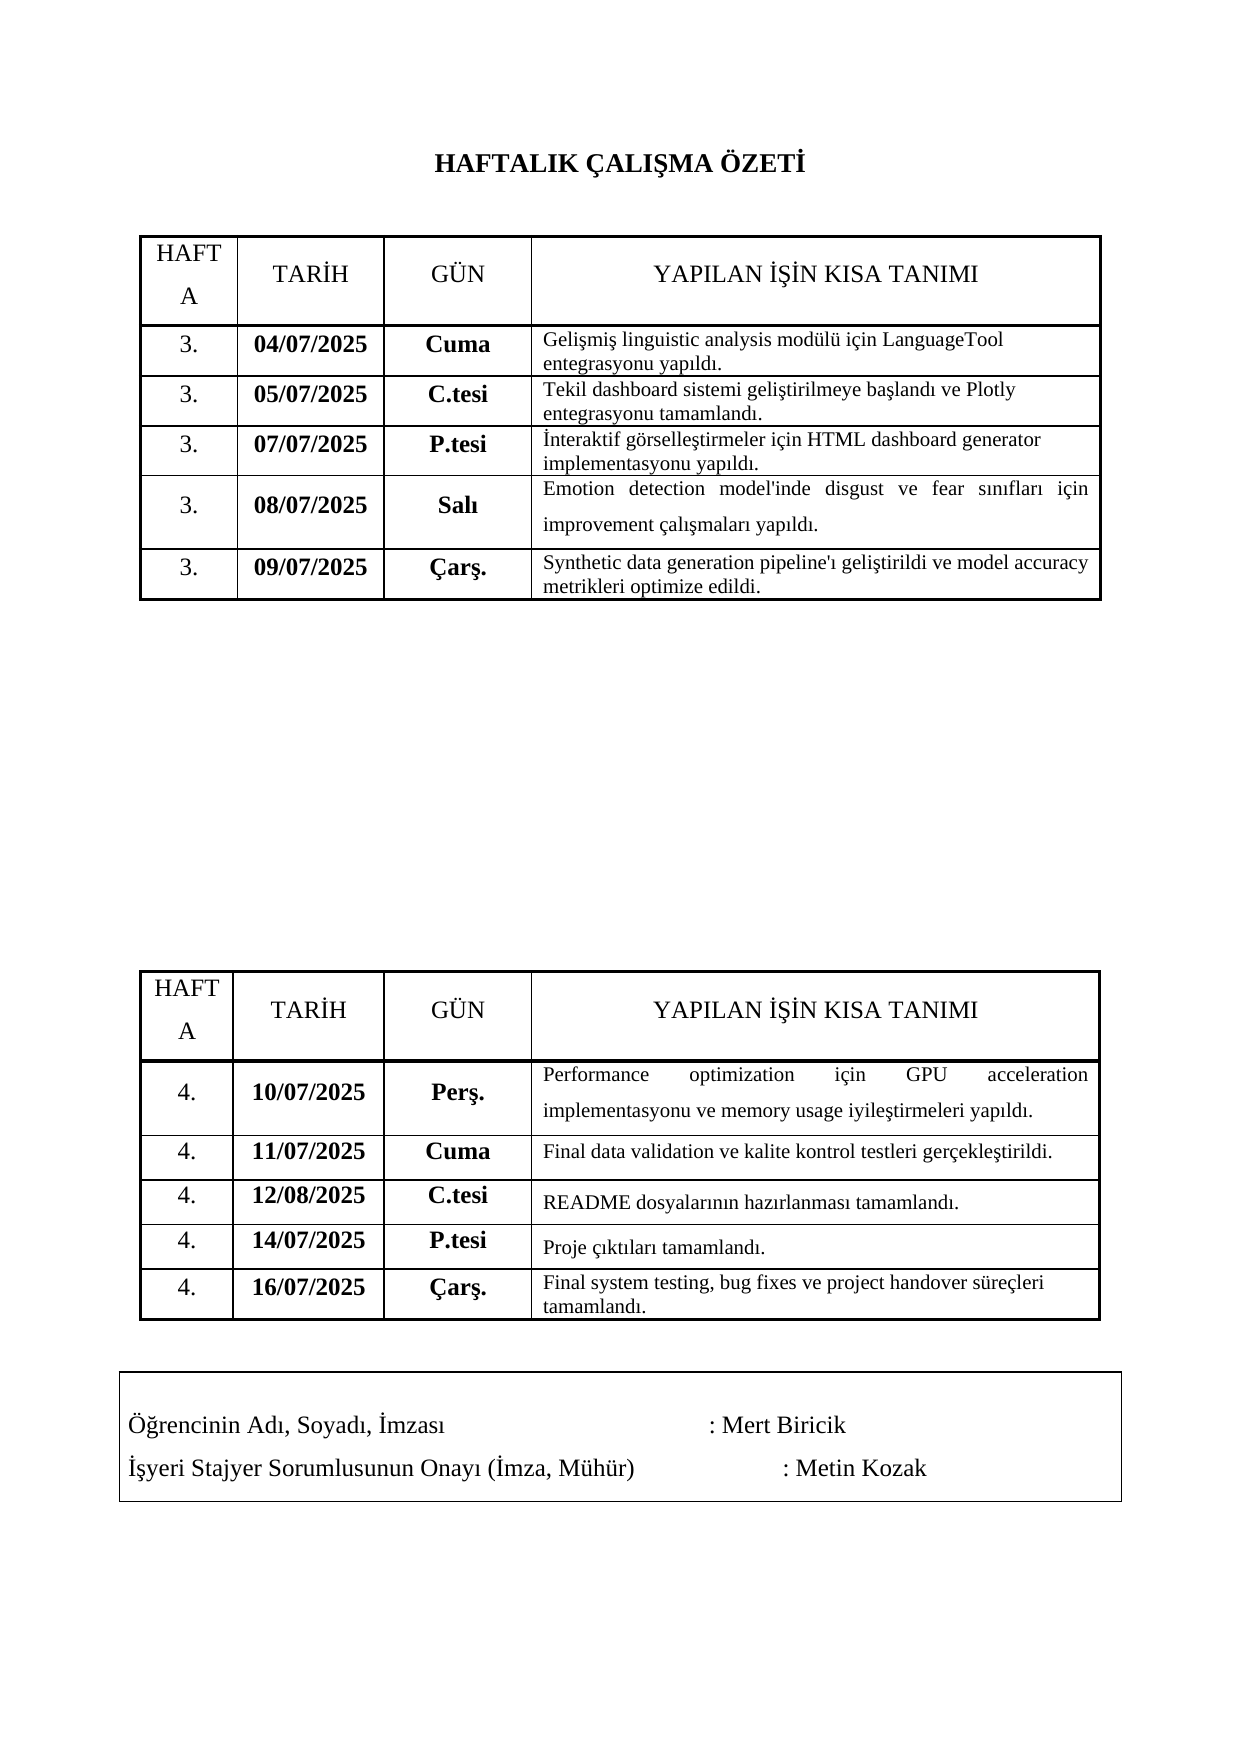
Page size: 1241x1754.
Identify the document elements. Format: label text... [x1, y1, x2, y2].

text İşyeri Stajyer Sorumlusunun Onayı (İmza, Mühür) : Metin Kozak [120, 1414, 1121, 1501]
table_cell C.tesi [385, 377, 531, 425]
table_header HAFTA [142, 973, 232, 1059]
table_cell 3. [142, 327, 237, 375]
table_header TARİH [234, 973, 383, 1059]
table_header YAPILAN İŞİN KISA TANIMI [532, 973, 1098, 1059]
table_cell İnteraktif görselleştirmeler için HTML dashboard generator implementasyonu yapıldı. [532, 427, 1099, 474]
table_cell Final system testing, bug fixes ve project handover süreçleri tamamlandı. [532, 1270, 1098, 1318]
table_cell Perş. [385, 1063, 531, 1134]
table_cell 07/07/2025 [238, 427, 383, 474]
table_cell 4. [142, 1225, 232, 1268]
table_cell 16/07/2025 [234, 1270, 383, 1318]
table_cell README dosyalarının hazırlanması tamamlandı. [532, 1181, 1098, 1224]
table_header TARİH [238, 238, 383, 324]
table_cell 3. [142, 427, 237, 474]
table_cell 08/07/2025 [238, 476, 383, 548]
subtitle HAFTALIK ÇALIŞMA ÖZETİ [118, 147, 1122, 178]
table_cell Gelişmiş linguistic analysis modülü için LanguageTool entegrasyonu yapıldı. [532, 327, 1099, 375]
table_cell 10/07/2025 [234, 1063, 383, 1134]
table_cell 3. [142, 377, 237, 425]
table_cell 09/07/2025 [238, 550, 383, 598]
table_cell Proje çıktıları tamamlandı. [532, 1225, 1098, 1268]
table_cell Synthetic data generation pipeline'ı geliştirildi ve model accuracy metrikleri optimize edildi. [532, 550, 1099, 598]
table_cell 11/07/2025 [234, 1136, 383, 1179]
table_cell Salı [385, 476, 531, 548]
table_cell 3. [142, 550, 237, 598]
table_cell Performance optimization için GPU acceleration implementasyonu ve memory usage iyileştirmeleri yapıldı. [532, 1063, 1098, 1134]
table_cell 3. [142, 476, 237, 548]
table_header GÜN [385, 973, 531, 1059]
table_cell 12/08/2025 [234, 1181, 383, 1224]
table_header GÜN [385, 238, 531, 324]
table_cell P.tesi [385, 427, 531, 474]
table_cell 4. [142, 1136, 232, 1179]
table_cell 05/07/2025 [238, 377, 383, 425]
table_cell Final data validation ve kalite kontrol testleri gerçekleştirildi. [532, 1136, 1098, 1179]
table_cell 4. [142, 1063, 232, 1134]
table_cell P.tesi [385, 1225, 531, 1268]
table_header YAPILAN İŞİN KISA TANIMI [532, 238, 1099, 324]
table_cell Cuma [385, 327, 531, 375]
table_cell C.tesi [385, 1181, 531, 1224]
table_header HAFTA [142, 238, 237, 324]
table_cell 14/07/2025 [234, 1225, 383, 1268]
table_cell Tekil dashboard sistemi geliştirilmeye başlandı ve Plotly entegrasyonu tamamlandı. [532, 377, 1099, 425]
text Öğrencinin Adı, Soyadı, İmzası : Mert Biricik [120, 1373, 1121, 1414]
table_cell Emotion detection model'inde disgust ve fear sınıfları için improvement çalışmaları yapıldı. [532, 476, 1099, 548]
table_cell Çarş. [385, 1270, 531, 1318]
table_cell 4. [142, 1181, 232, 1224]
table_cell 4. [142, 1270, 232, 1318]
table_cell Cuma [385, 1136, 531, 1179]
table_cell 04/07/2025 [238, 327, 383, 375]
table_cell Çarş. [385, 550, 531, 598]
